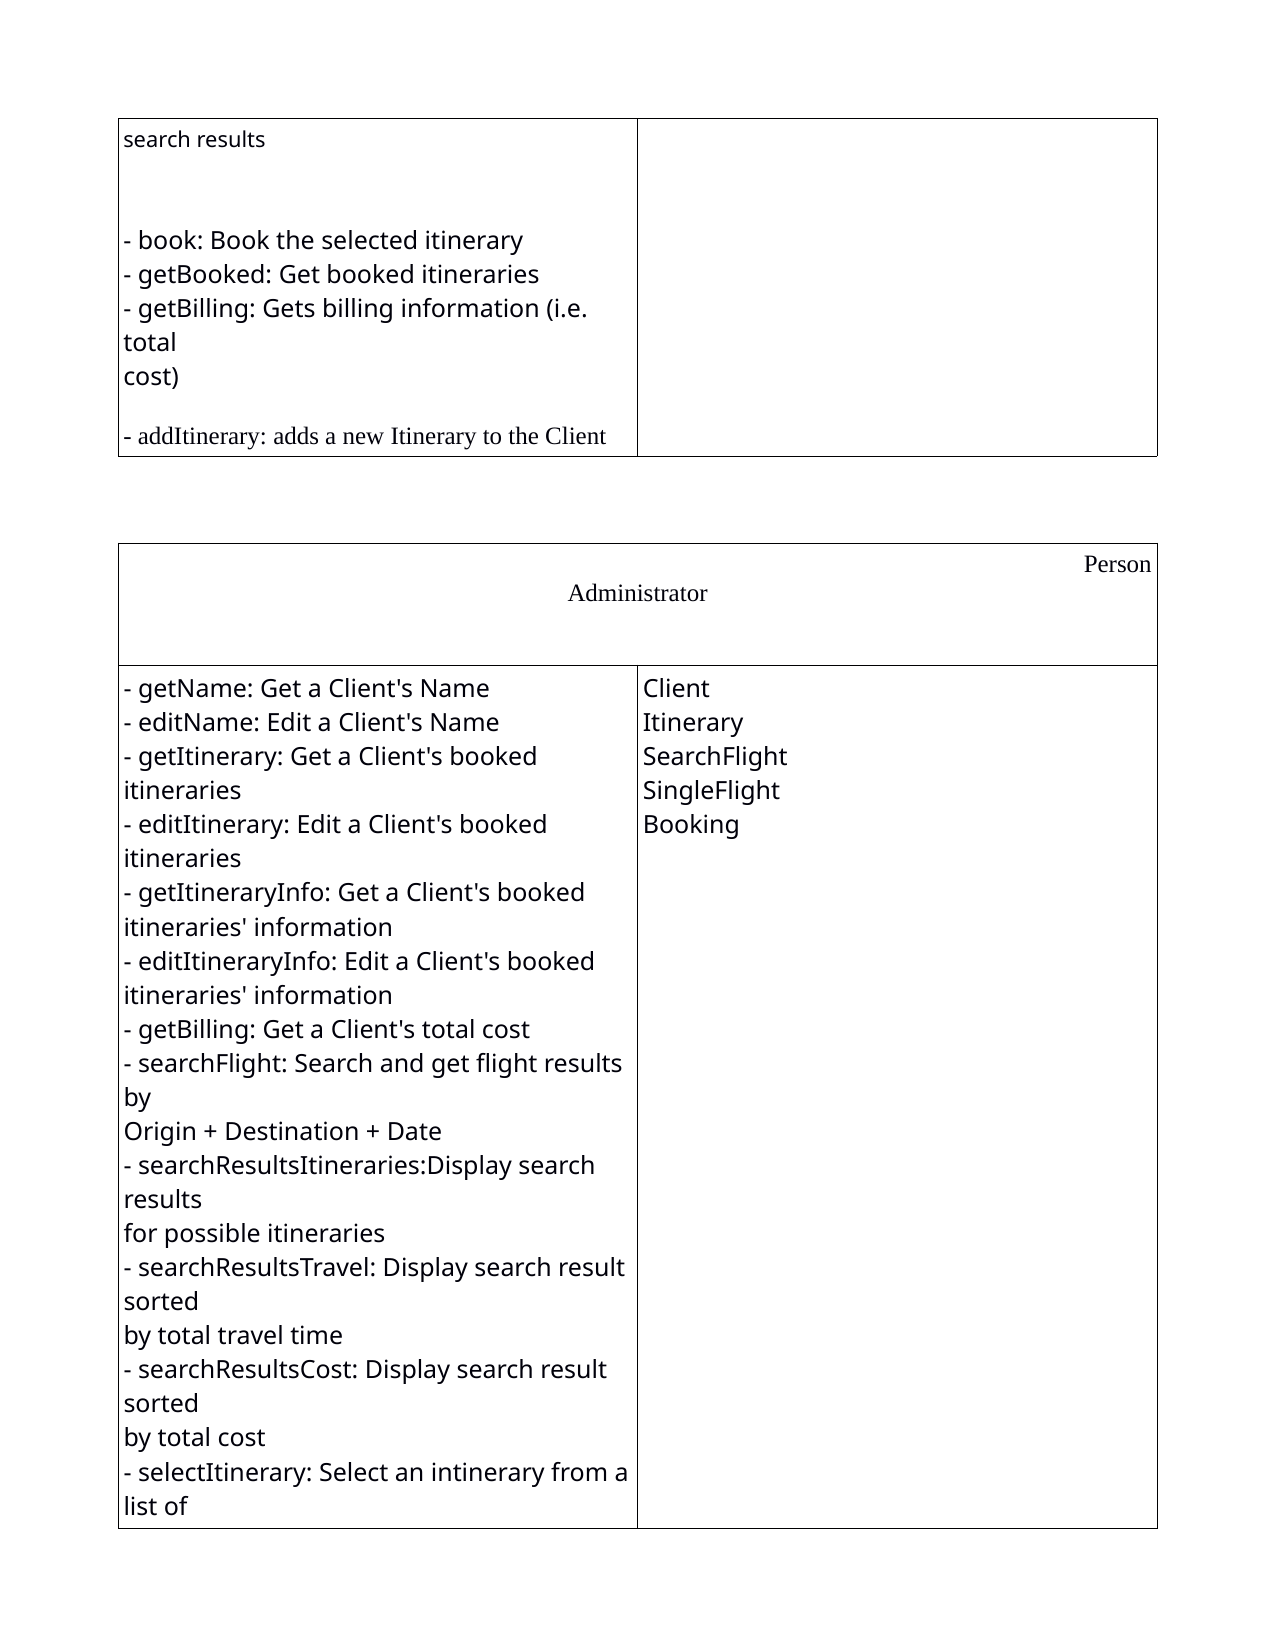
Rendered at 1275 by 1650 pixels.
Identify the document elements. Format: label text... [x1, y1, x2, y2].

table_cell Client Itinerary SearchFlight SingleFlight Booking [638, 666, 1157, 1528]
table_cell search results - book: Book the selected itinerary - getBooked: Get booked itineraries - getBilling: Gets billing information (i.e. total cost) - addItinerary: adds a new Itinerary to the Client [119, 119, 637, 456]
table_header Person Administrator [119, 544, 1157, 664]
table_cell [638, 119, 1157, 456]
table_cell - getName: Get a Client's Name - editName: Edit a Client's Name - getItinerary: Get a Client's booked itineraries - editItinerary: Edit a Client's booked itineraries - getItineraryInfo: Get a Client's booked itineraries' information - editItineraryInfo: Edit a Client's booked itineraries' information - getBilling: Get a Client's total cost - searchFlight: Search and get flight results by Origin + Destination + Date - searchResultsItineraries:Display search results for possible itineraries - searchResultsTravel: Display search result sorted by total travel time - searchResultsCost: Display search result sorted by total cost - selectItinerary: Select an intinerary from a list of [119, 666, 637, 1528]
